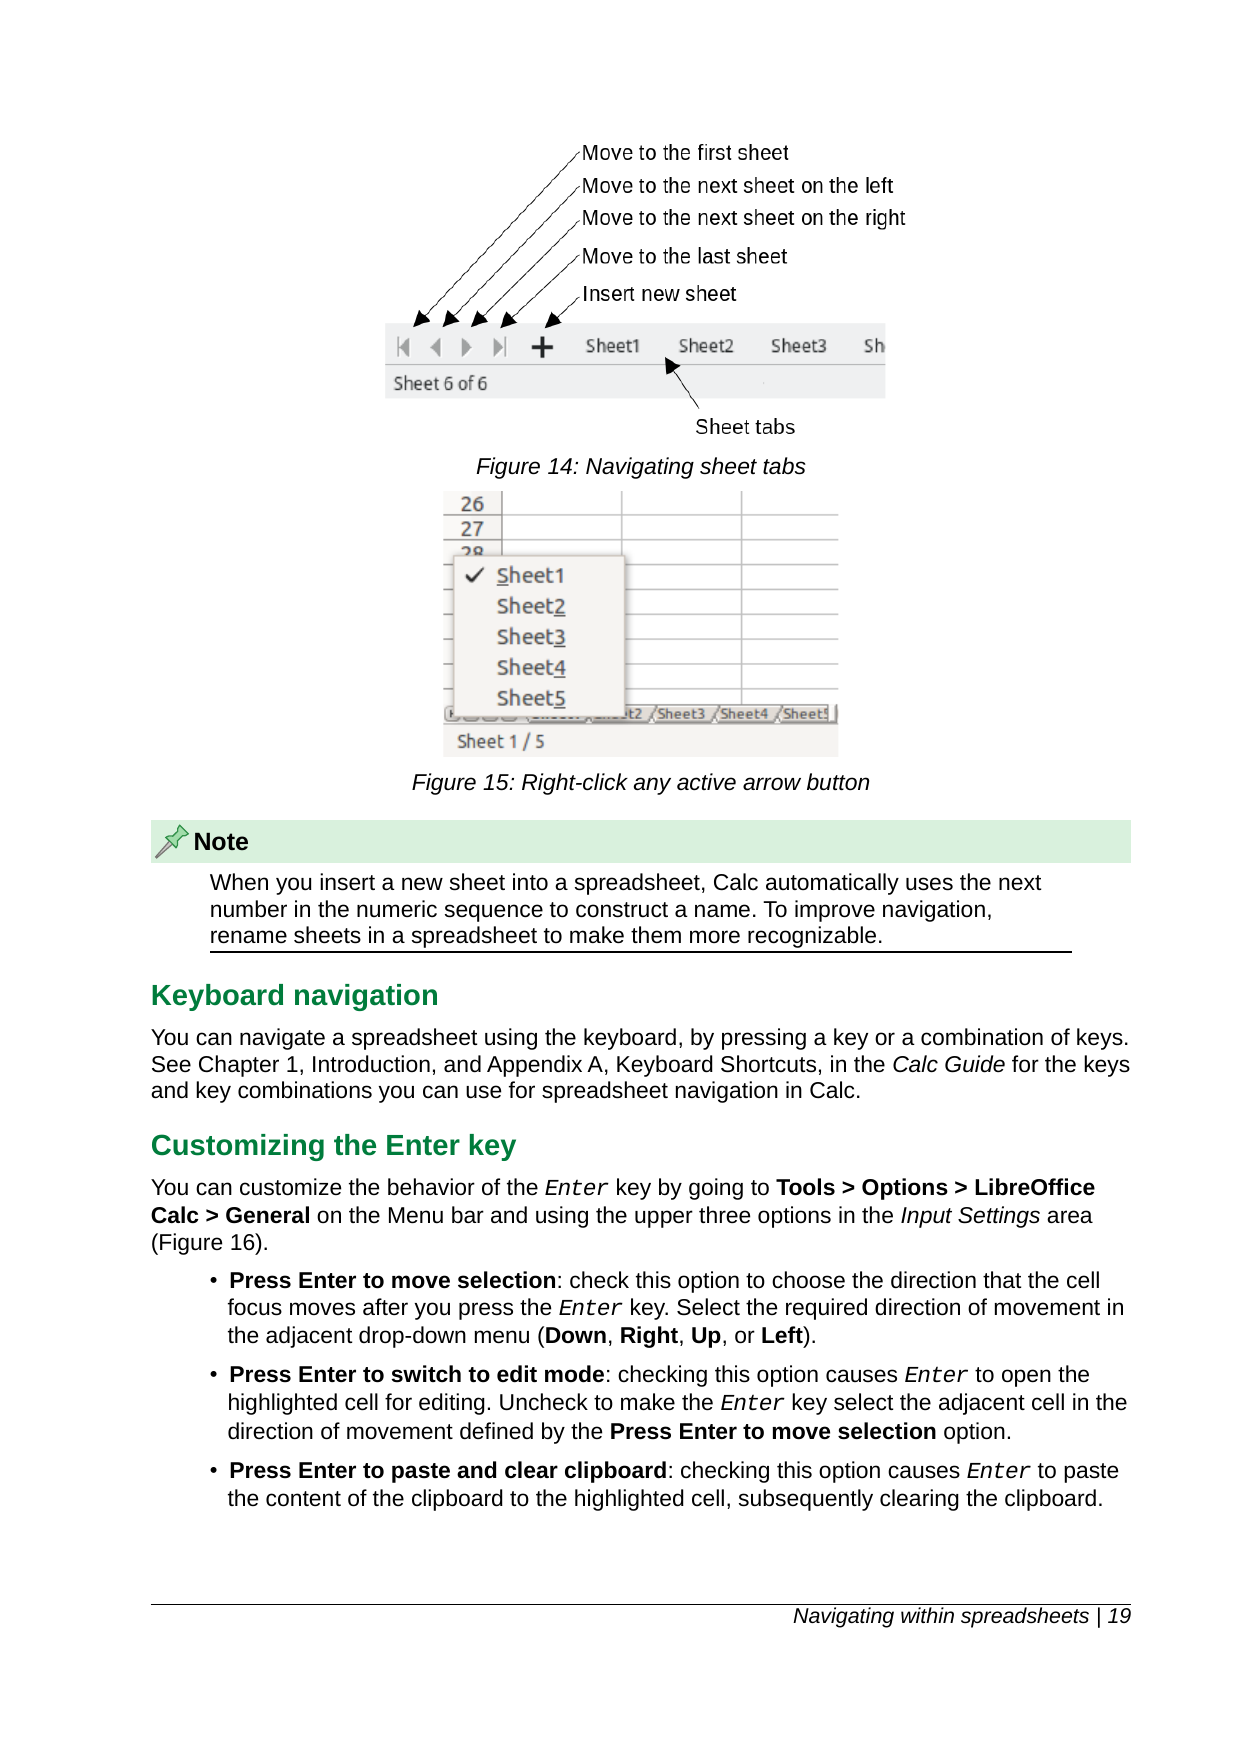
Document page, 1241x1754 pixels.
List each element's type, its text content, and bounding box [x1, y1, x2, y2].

subtitle Note [151, 820, 1131, 863]
text When you insert a new sheet into a spreadsheet, Calc automatically uses the next number in the numeric sequence to construct a name. To improve navigation, rename sheets in a spreadsheet to make them more recognizable. [209, 869, 1072, 953]
list You can customize the behavior of the Enter key by going to Tools > Options > LibreOffice Calc > General on the Menu bar and using the upper three options in the Input Settings area (Figure 16). [151, 1174, 1131, 1255]
text Figure 15: Right-click any active arrow button [411, 769, 870, 795]
list Press Enter to paste and clear clipboard: checking this option causes Enter to paste the content of the clipboard to the highlighted cell, subsequently clearing the clipboard. [209, 1457, 1131, 1511]
subtitle Customizing the Enter key [151, 1128, 1131, 1162]
picture [443, 491, 839, 757]
text Figure 14: Navigating sheet tabs [372, 453, 909, 479]
picture [372, 121, 910, 441]
list Press Enter to switch to edit mode: checking this option causes Enter to open the highlighted cell for editing. Uncheck to make the Enter key select the adjacent cell in the direction of movement defined by the Press Enter to move selection option. [209, 1361, 1131, 1444]
text You can navigate a spreadsheet using the keyboard, by pressing a key or a combination of keys. See Chapter 1, Introduction, and Appendix A, Keyboard Shortcuts, in the Calc Guide for the keys and key combinations you can use for spreadsheet navigation in Calc. [151, 1024, 1131, 1103]
list Press Enter to move selection: check this option to choose the direction that the cell focus moves after you press the Enter key. Select the required direction of movement in the adjacent drop-down menu (Down, Right, Up, or Left). [209, 1267, 1131, 1348]
subtitle Keyboard navigation [151, 978, 1131, 1012]
